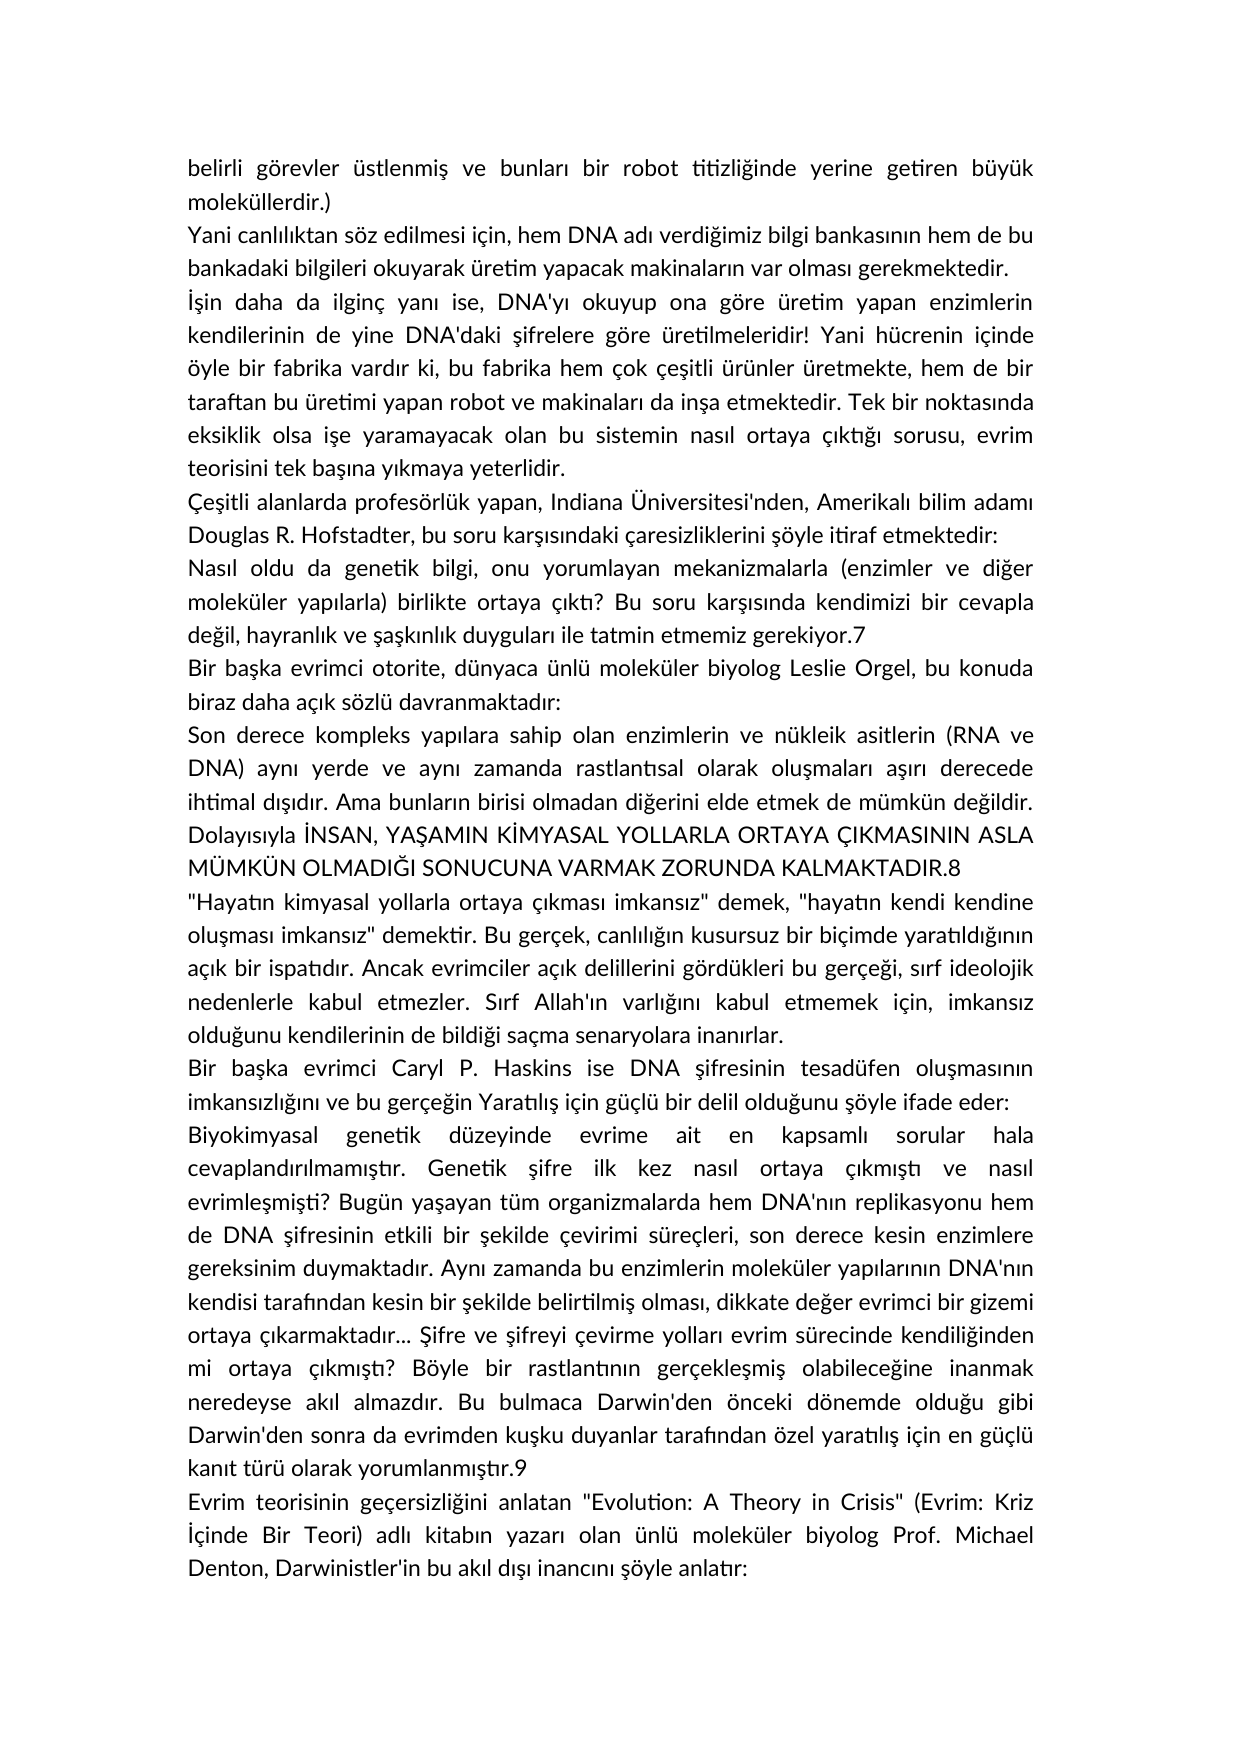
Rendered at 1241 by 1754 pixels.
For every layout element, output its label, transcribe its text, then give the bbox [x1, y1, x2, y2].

text "Hayatın kimyasal yollarla ortaya çıkması imkansız" demek, "hayatın kendi kendine oluşması imkansız" demektir. Bu gerçek, canlılığın kusursuz bir biçimde yaratıldığının açık bir ispatıdır. Ancak evrimciler açık delillerini gördükleri bu gerçeği, sırf ideolojik nedenlerle kabul etmezler. Sırf Allah'ın varlığını kabul etmemek için, imkansız olduğunu kendilerinin de bildiği saçma senaryolara inanırlar. [187, 883, 1035, 1050]
text Evrim teorisinin geçersizliğini anlatan "Evolution: A Theory in Crisis" (Evrim: Kriz İçinde Bir Teori) adlı kitabın yazarı olan ünlü moleküler biyolog Prof. Michael Denton, Darwinistler'in bu akıl dışı inancını şöyle anlatır: [187, 1483, 1035, 1583]
text belirli görevler üstlenmiş ve bunları bir robot titizliğinde yerine getiren büyük moleküllerdir.) [187, 150, 1035, 217]
text Yani canlılıktan söz edilmesi için, hem DNA adı verdiğimiz bilgi bankasının hem de bu bankadaki bilgileri okuyarak üretim yapacak makinaların var olması gerekmektedir. [187, 217, 1035, 283]
text Çeşitli alanlarda profesörlük yapan, Indiana Üniversitesi'nden, Amerikalı bilim adamı Douglas R. Hofstadter, bu soru karşısındaki çaresizliklerini şöyle itiraf etmektedir: [187, 483, 1035, 550]
text Bir başka evrimci Caryl P. Haskins ise DNA şifresinin tesadüfen oluşmasının imkansızlığını ve bu gerçeğin Yaratılış için güçlü bir delil olduğunu şöyle ifade eder: [187, 1050, 1035, 1117]
text Nasıl oldu da genetik bilgi, onu yorumlayan mekanizmalarla (enzimler ve diğer moleküler yapılarla) birlikte ortaya çıktı? Bu soru karşısında kendimizi bir cevapla değil, hayranlık ve şaşkınlık duyguları ile tatmin etmemiz gerekiyor.7 [187, 550, 1035, 650]
text Son derece kompleks yapılara sahip olan enzimlerin ve nükleik asitlerin (RNA ve DNA) aynı yerde ve aynı zamanda rastlantısal olarak oluşmaları aşırı derecede ihtimal dışıdır. Ama bunların birisi olmadan diğerini elde etmek de mümkün değildir. Dolayısıyla İNSAN, YAŞAMIN KİMYASAL YOLLARLA ORTAYA ÇIKMASININ ASLA MÜMKÜN OLMADIĞI SONUCUNA VARMAK ZORUNDA KALMAKTADIR.8 [187, 717, 1035, 883]
text İşin daha da ilginç yanı ise, DNA'yı okuyup ona göre üretim yapan enzimlerin kendilerinin de yine DNA'daki şifrelere göre üretilmeleridir! Yani hücrenin içinde öyle bir fabrika vardır ki, bu fabrika hem çok çeşitli ürünler üretmekte, hem de bir taraftan bu üretimi yapan robot ve makinaları da inşa etmektedir. Tek bir noktasında eksiklik olsa işe yaramayacak olan bu sistemin nasıl ortaya çıktığı sorusu, evrim teorisini tek başına yıkmaya yeterlidir. [187, 283, 1035, 483]
text Biyokimyasal genetik düzeyinde evrime ait en kapsamlı sorular hala cevaplandırılmamıştır. Genetik şifre ilk kez nasıl ortaya çıkmıştı ve nasıl evrimleşmişti? Bugün yaşayan tüm organizmalarda hem DNA'nın replikasyonu hem de DNA şifresinin etkili bir şekilde çevirimi süreçleri, son derece kesin enzimlere gereksinim duymaktadır. Aynı zamanda bu enzimlerin moleküler yapılarının DNA'nın kendisi tarafından kesin bir şekilde belirtilmiş olması, dikkate değer evrimci bir gizemi ortaya çıkarmaktadır... Şifre ve şifreyi çevirme yolları evrim sürecinde kendiliğinden mi ortaya çıkmıştı? Böyle bir rastlantının gerçekleşmiş olabileceğine inanmak neredeyse akıl almazdır. Bu bulmaca Darwin'den önceki dönemde olduğu gibi Darwin'den sonra da evrimden kuşku duyanlar tarafından özel yaratılış için en güçlü kanıt türü olarak yorumlanmıştır.9 [187, 1117, 1035, 1483]
text Bir başka evrimci otorite, dünyaca ünlü moleküler biyolog Leslie Orgel, bu konuda biraz daha açık sözlü davranmaktadır: [187, 650, 1035, 717]
